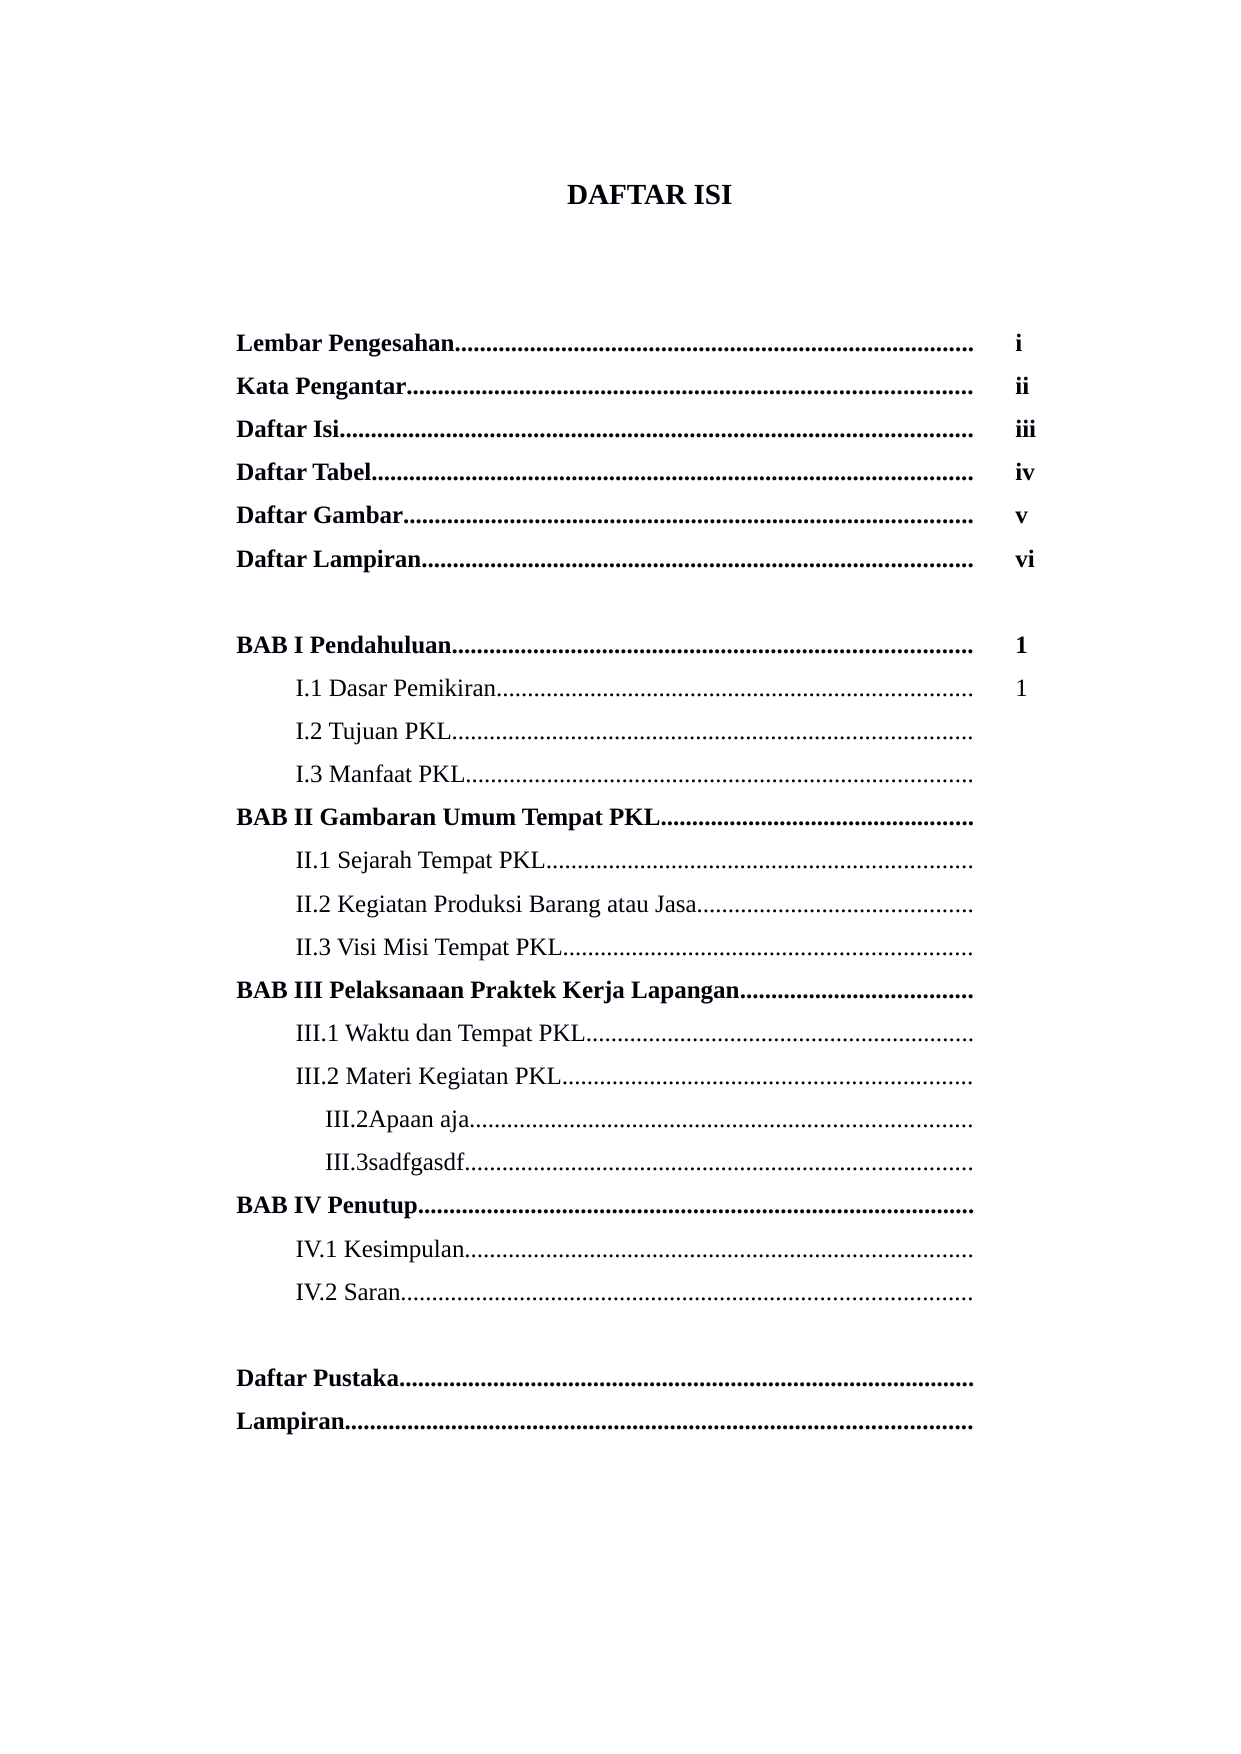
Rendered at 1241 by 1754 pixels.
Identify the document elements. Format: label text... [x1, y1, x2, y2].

list Daftar Pustaka [236, 1363, 1063, 1392]
list I.3 Manfaat PKL [236, 759, 1063, 788]
list DAFTAR ISI [236, 177, 1063, 211]
list BAB I Pendahuluan 1 [236, 630, 1063, 659]
list BAB III Pelaksanaan Praktek Kerja Lapangan [236, 975, 1063, 1004]
list II.1 Sejarah Tempat PKL [236, 846, 1063, 874]
list III.2Apaan aja [236, 1104, 1063, 1133]
list Daftar Isi iii [236, 414, 1063, 443]
list II.3 Visi Misi Tempat PKL [236, 932, 1063, 961]
list I.1 Dasar Pemikiran 1 [236, 673, 1063, 702]
list Lampiran [236, 1406, 1063, 1435]
list IV.2 Saran [236, 1277, 1063, 1306]
list II.2 Kegiatan Produksi Barang atau Jasa [236, 889, 1063, 917]
list Kata Pengantar ii [236, 371, 1063, 400]
list Daftar Tabel iv [236, 457, 1063, 486]
list Daftar Lampiran vi [236, 544, 1063, 572]
list Daftar Gambar v [236, 501, 1063, 529]
list I.2 Tujuan PKL [236, 716, 1063, 745]
list III.1 Waktu dan Tempat PKL [236, 1018, 1063, 1047]
list III.2 Materi Kegiatan PKL [236, 1061, 1063, 1090]
list BAB II Gambaran Umum Tempat PKL [236, 802, 1063, 831]
list III.3sadfgasdf [236, 1147, 1063, 1176]
list IV.1 Kesimpulan [236, 1234, 1063, 1262]
list Lembar Pengesahan i [236, 328, 1063, 357]
list BAB IV Penutup [236, 1191, 1063, 1219]
